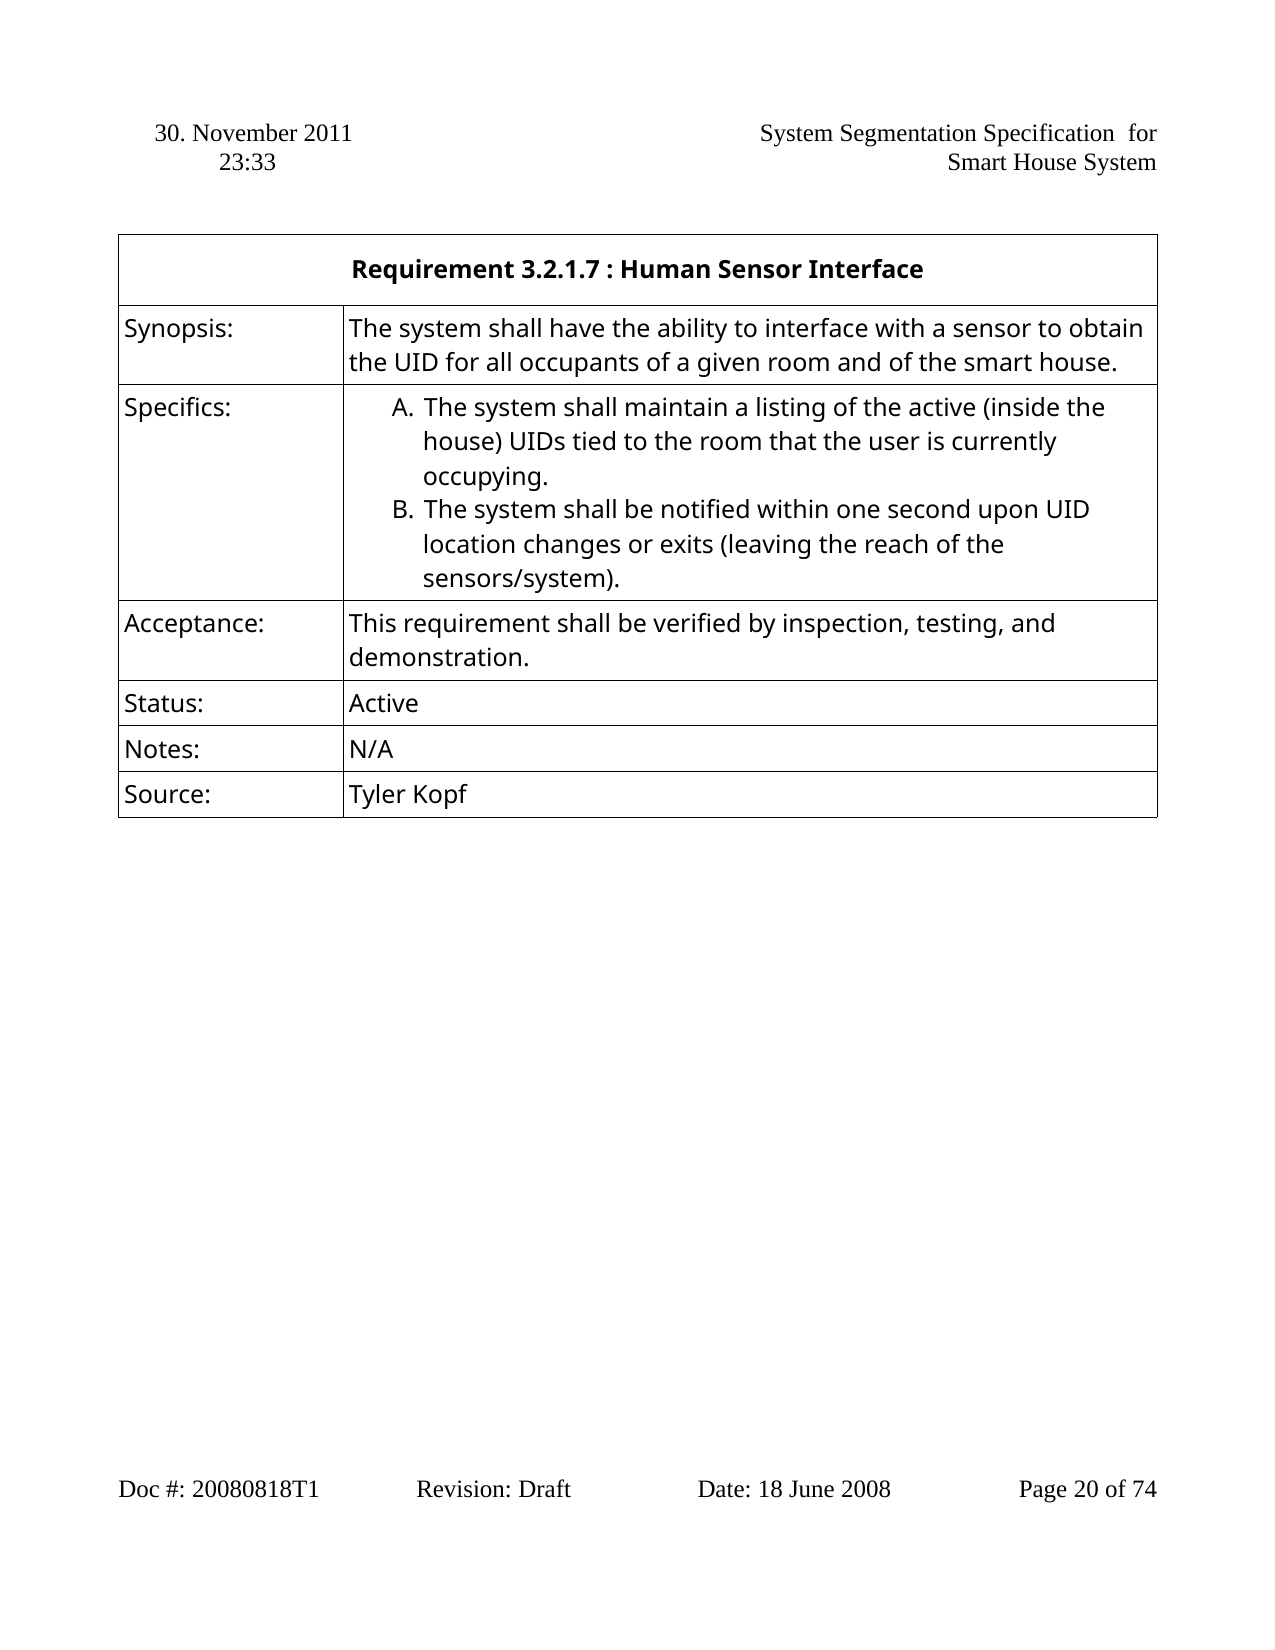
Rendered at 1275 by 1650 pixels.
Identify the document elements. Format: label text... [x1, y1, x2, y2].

table_cell Active [344, 681, 1157, 725]
table_cell The system shall maintain a listing of the active (inside the house) UIDs tied to the room that the user is currently occupying. The system shall be notified within one second upon UID location changes or exits (leaving the reach of the sensors/system). [344, 385, 1157, 600]
table_header Requirement 3.2.1.7 : Human Sensor Interface [119, 235, 1157, 304]
table_cell Acceptance: [119, 601, 343, 680]
table_cell N/A [344, 726, 1157, 771]
table_cell Synopsis: [119, 306, 343, 384]
table_cell This requirement shall be verified by inspection, testing, and demonstration. [344, 601, 1157, 680]
table_cell Specifics: [119, 385, 343, 600]
table_cell Tyler Kopf [344, 772, 1157, 817]
table_cell Notes: [119, 726, 343, 771]
table_cell Status: [119, 681, 343, 725]
table_cell Source: [119, 772, 343, 817]
table_cell The system shall have the ability to interface with a sensor to obtain the UID for all occupants of a given room and of the smart house. [344, 306, 1157, 384]
